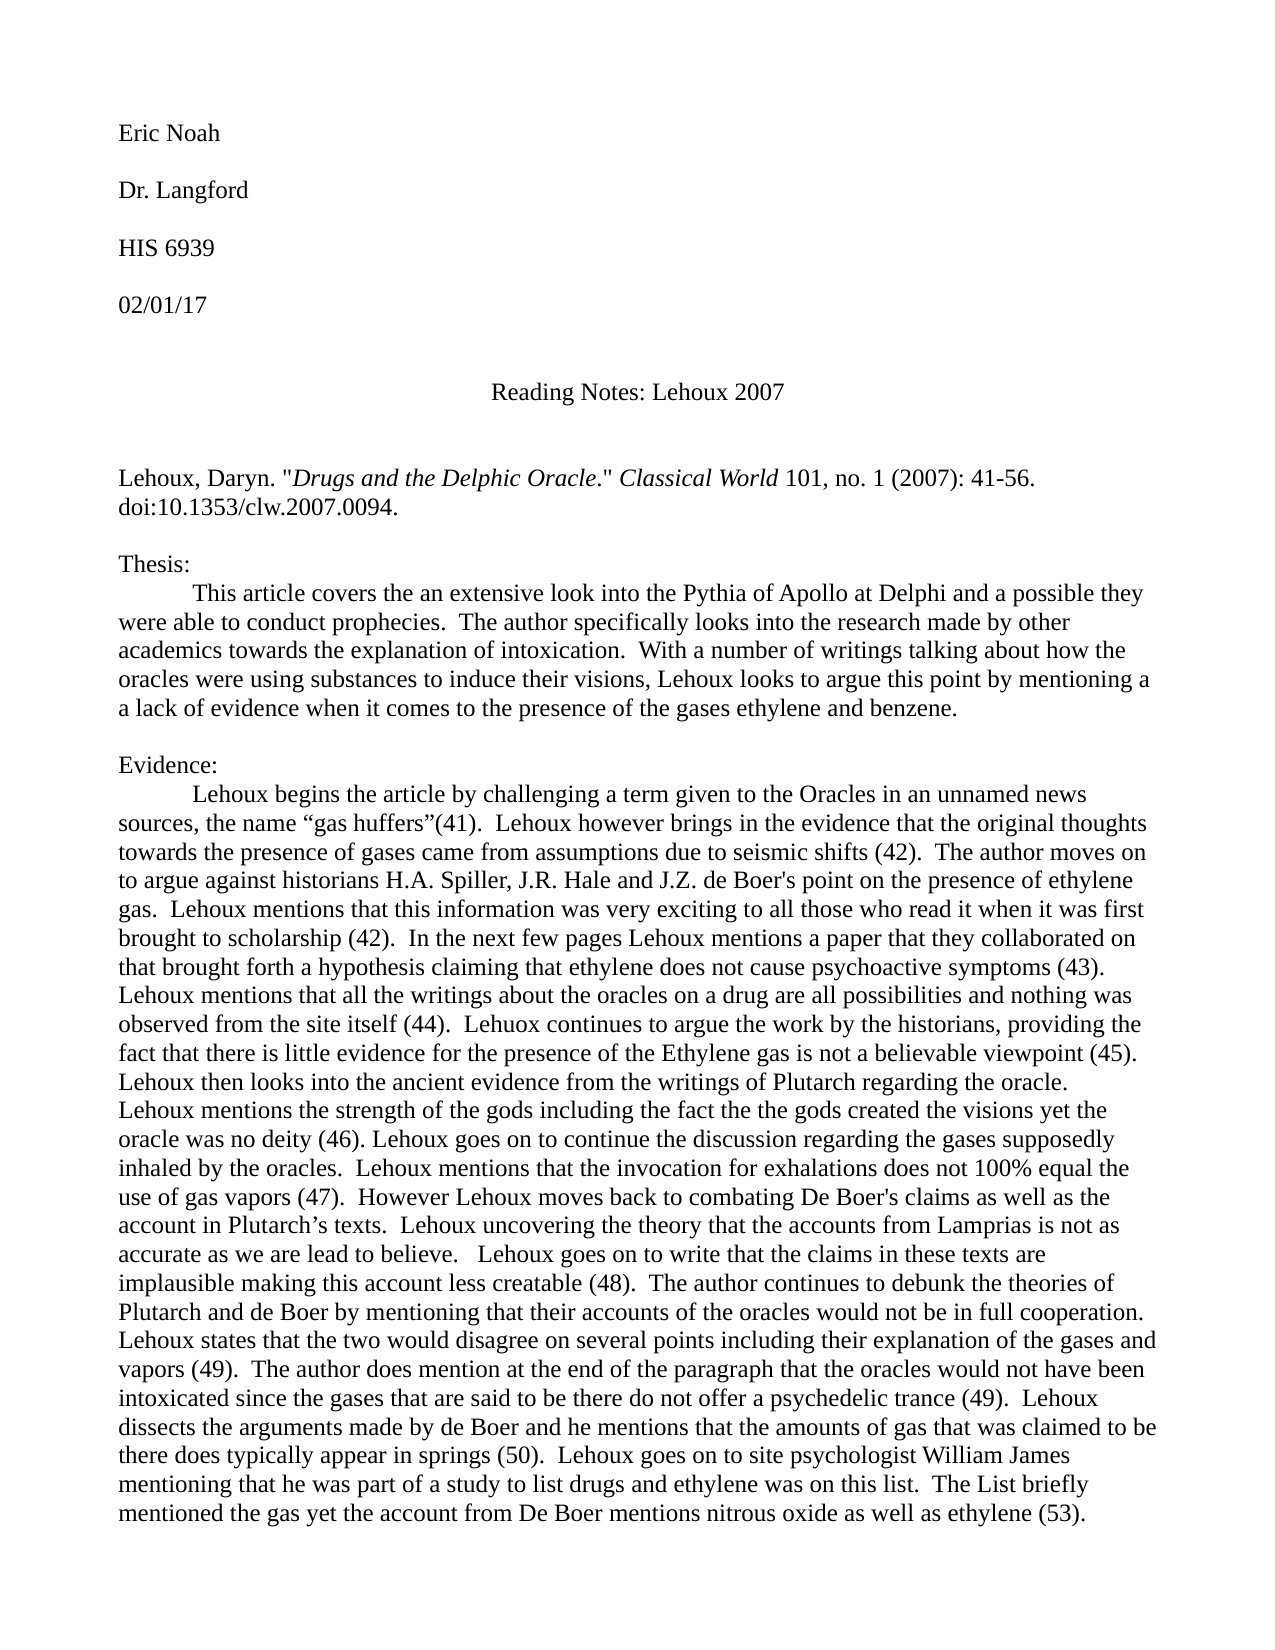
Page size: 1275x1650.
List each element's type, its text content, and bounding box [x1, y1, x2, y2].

text Thesis: [118, 549, 1157, 578]
text Eric Noah [118, 118, 1157, 147]
text Dr. Langford [118, 176, 1157, 204]
text HIS 6939 [118, 233, 1157, 262]
text Evidence: [118, 751, 1157, 779]
text 02/01/17 [118, 291, 1157, 319]
text This article covers the an extensive look into the Pythia of Apollo at Delphi and a possible they were able to conduct prophecies. The author specifically looks into the research made by other academics towards the explanation of intoxication. With a number of writings talking about how the oracles were using substances to induce their visions, Lehoux looks to argue this point by mentioning a a lack of evidence when it comes to the presence of the gases ethylene and benzene. [118, 578, 1157, 722]
text Reading Notes: Lehoux 2007 [118, 377, 1157, 406]
text Lehoux, Daryn. "Drugs and the Delphic Oracle." Classical World 101, no. 1 (2007): 41-56. doi:10.1353/clw.2007.0094. [118, 434, 1157, 521]
text Lehoux begins the article by challenging a term given to the Oracles in an unnamed news sources, the name “gas huffers”(41). Lehoux however brings in the evidence that the original thoughts towards the presence of gases came from assumptions due to seismic shifts (42). The author moves on to argue against historians H.A. Spiller, J.R. Hale and J.Z. de Boer's point on the presence of ethylene gas. Lehoux mentions that this information was very exciting to all those who read it when it was first brought to scholarship (42). In the next few pages Lehoux mentions a paper that they collaborated on that brought forth a hypothesis claiming that ethylene does not cause psychoactive symptoms (43). Lehoux mentions that all the writings about the oracles on a drug are all possibilities and nothing was observed from the site itself (44). Lehuox continues to argue the work by the historians, providing the fact that there is little evidence for the presence of the Ethylene gas is not a believable viewpoint (45). Lehoux then looks into the ancient evidence from the writings of Plutarch regarding the oracle. Lehoux mentions the strength of the gods including the fact the the gods created the visions yet the oracle was no deity (46). Lehoux goes on to continue the discussion regarding the gases supposedly inhaled by the oracles. Lehoux mentions that the invocation for exhalations does not 100% equal the use of gas vapors (47). However Lehoux moves back to combating De Boer's claims as well as the account in Plutarch’s texts. Lehoux uncovering the theory that the accounts from Lamprias is not as accurate as we are lead to believe. Lehoux goes on to write that the claims in these texts are implausible making this account less creatable (48). The author continues to debunk the theories of Plutarch and de Boer by mentioning that their accounts of the oracles would not be in full cooperation. Lehoux states that the two would disagree on several points including their explanation of the gases and vapors (49). The author does mention at the end of the paragraph that the oracles would not have been intoxicated since the gases that are said to be there do not offer a psychedelic trance (49). Lehoux dissects the arguments made by de Boer and he mentions that the amounts of gas that was claimed to be there does typically appear in springs (50). Lehoux goes on to site psychologist William James mentioning that he was part of a study to list drugs and ethylene was on this list. The List briefly mentioned the gas yet the account from De Boer mentions nitrous oxide as well as ethylene (53). [118, 779, 1157, 1527]
